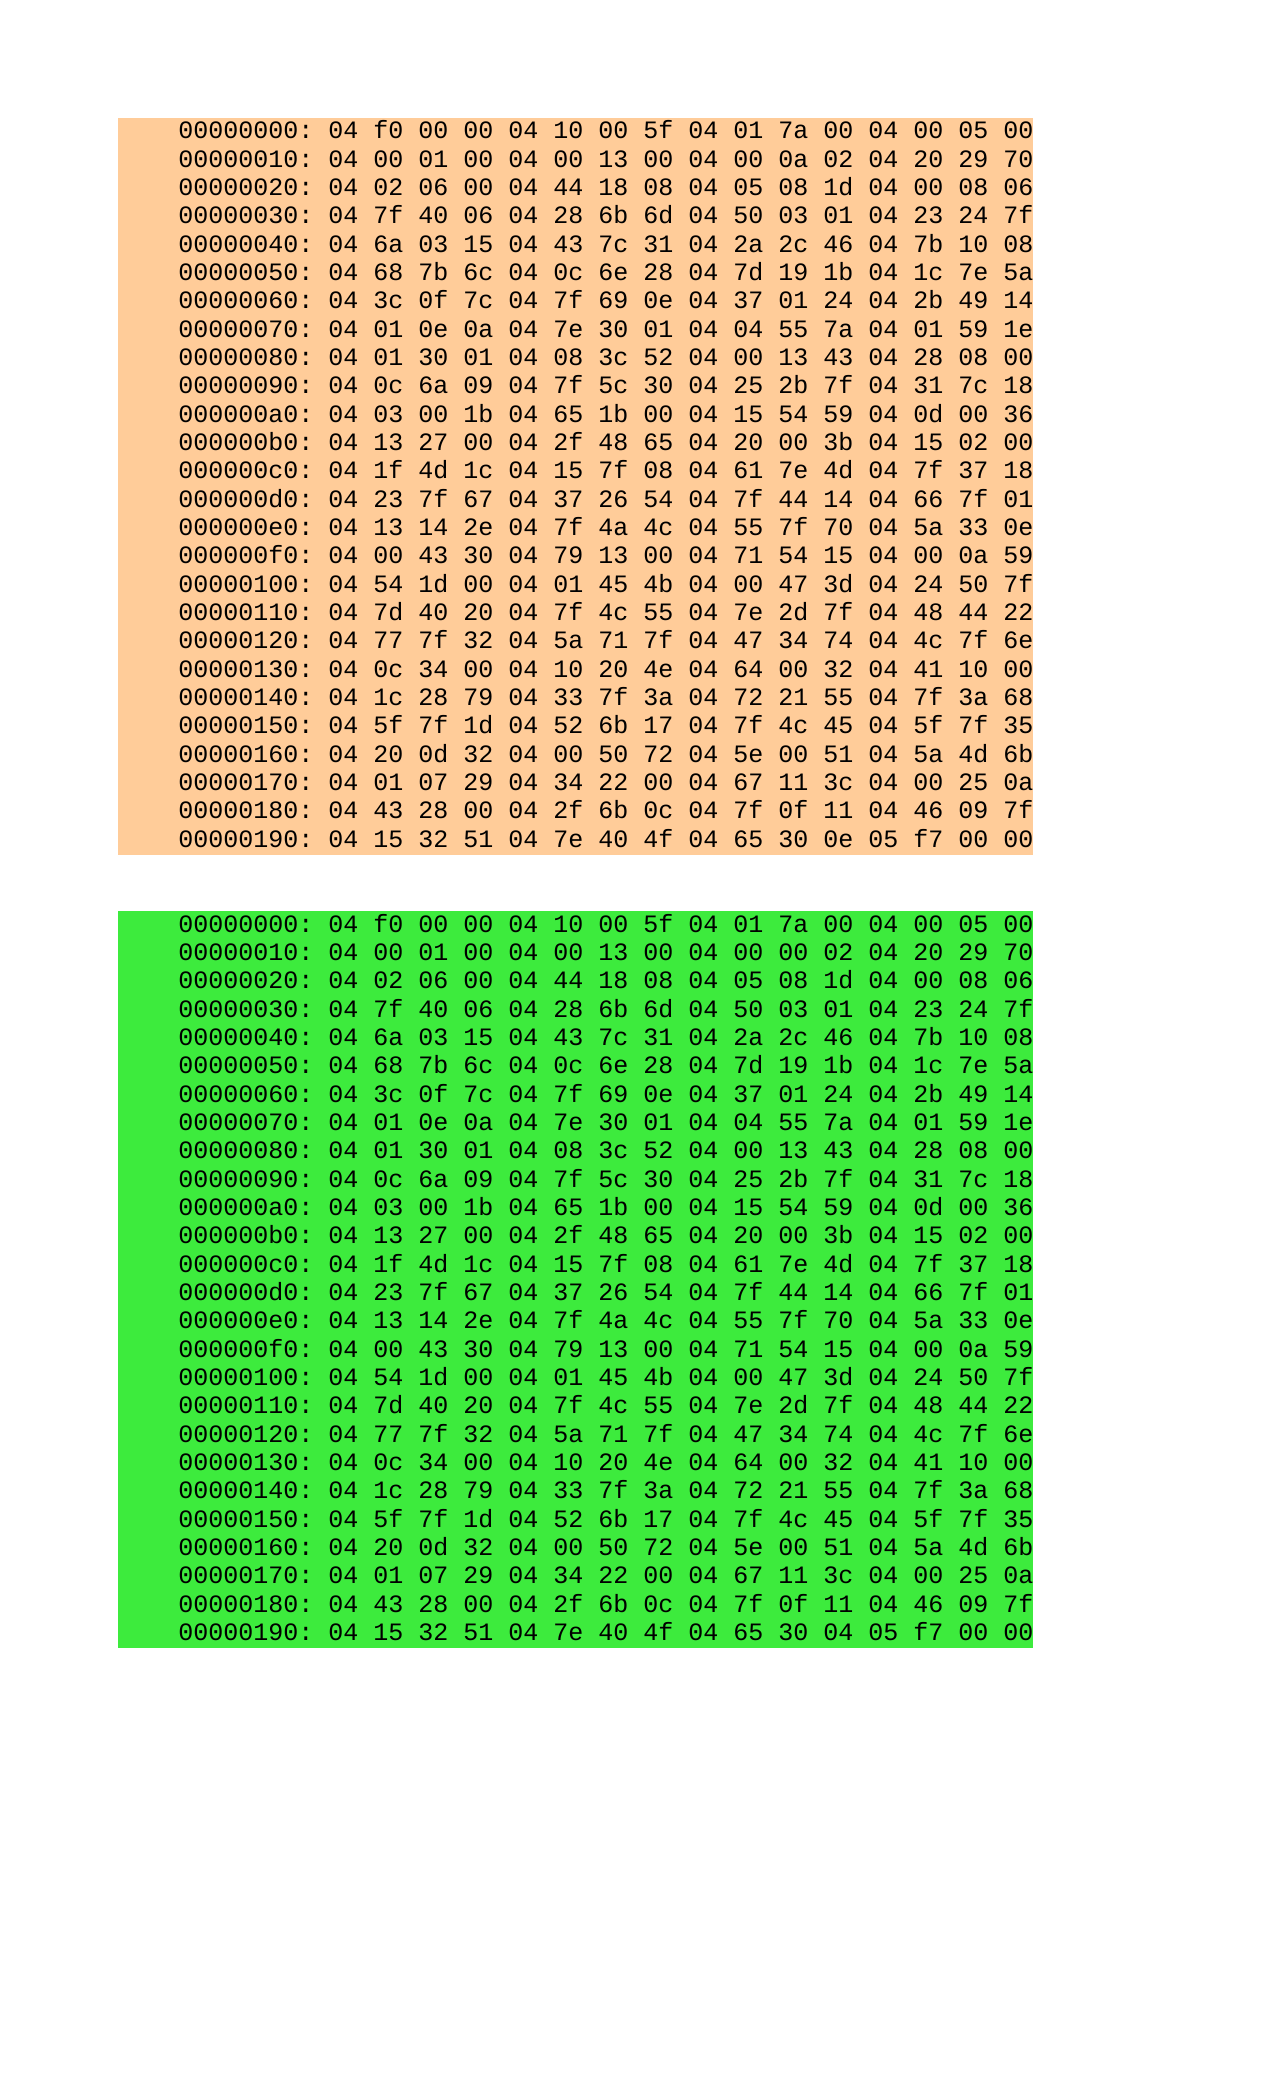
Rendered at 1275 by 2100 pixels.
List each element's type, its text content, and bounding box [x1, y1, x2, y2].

text 00000000: 04 f0 00 00 04 10 00 5f 04 01 7a 00 04 00 05 00 00000010: 04 00 01 00 04 00 13 00 04 00 0a 02 04 20 29 70 00000020: 04 02 06 00 04 44 18 08 04 05 08 1d 04 00 08 06 00000030: 04 7f 40 06 04 28 6b 6d 04 50 03 01 04 23 24 7f 00000040: 04 6a 03 15 04 43 7c 31 04 2a 2c 46 04 7b 10 08 00000050: 04 68 7b 6c 04 0c 6e 28 04 7d 19 1b 04 1c 7e 5a 00000060: 04 3c 0f 7c 04 7f 69 0e 04 37 01 24 04 2b 49 14 00000070: 04 01 0e 0a 04 7e 30 01 04 04 55 7a 04 01 59 1e 00000080: 04 01 30 01 04 08 3c 52 04 00 13 43 04 28 08 00 00000090: 04 0c 6a 09 04 7f 5c 30 04 25 2b 7f 04 31 7c 18 000000a0: 04 03 00 1b 04 65 1b 00 04 15 54 59 04 0d 00 36 000000b0: 04 13 27 00 04 2f 48 65 04 20 00 3b 04 15 02 00 000000c0: 04 1f 4d 1c 04 15 7f 08 04 61 7e 4d 04 7f 37 18 000000d0: 04 23 7f 67 04 37 26 54 04 7f 44 14 04 66 7f 01 000000e0: 04 13 14 2e 04 7f 4a 4c 04 55 7f 70 04 5a 33 0e 000000f0: 04 00 43 30 04 79 13 00 04 71 54 15 04 00 0a 59 00000100: 04 54 1d 00 04 01 45 4b 04 00 47 3d 04 24 50 7f 00000110: 04 7d 40 20 04 7f 4c 55 04 7e 2d 7f 04 48 44 22 00000120: 04 77 7f 32 04 5a 71 7f 04 47 34 74 04 4c 7f 6e 00000130: 04 0c 34 00 04 10 20 4e 04 64 00 32 04 41 10 00 00000140: 04 1c 28 79 04 33 7f 3a 04 72 21 55 04 7f 3a 68 00000150: 04 5f 7f 1d 04 52 6b 17 04 7f 4c 45 04 5f 7f 35 00000160: 04 20 0d 32 04 00 50 72 04 5e 00 51 04 5a 4d 6b 00000170: 04 01 07 29 04 34 22 00 04 67 11 3c 04 00 25 0a 00000180: 04 43 28 00 04 2f 6b 0c 04 7f 0f 11 04 46 09 7f 00000190: 04 15 32 51 04 7e 40 4f 04 65 30 0e 05 f7 00 00 [118, 118, 1157, 855]
text 00000000: 04 f0 00 00 04 10 00 5f 04 01 7a 00 04 00 05 00 00000010: 04 00 01 00 04 00 13 00 04 00 00 02 04 20 29 70 00000020: 04 02 06 00 04 44 18 08 04 05 08 1d 04 00 08 06 00000030: 04 7f 40 06 04 28 6b 6d 04 50 03 01 04 23 24 7f 00000040: 04 6a 03 15 04 43 7c 31 04 2a 2c 46 04 7b 10 08 00000050: 04 68 7b 6c 04 0c 6e 28 04 7d 19 1b 04 1c 7e 5a 00000060: 04 3c 0f 7c 04 7f 69 0e 04 37 01 24 04 2b 49 14 00000070: 04 01 0e 0a 04 7e 30 01 04 04 55 7a 04 01 59 1e 00000080: 04 01 30 01 04 08 3c 52 04 00 13 43 04 28 08 00 00000090: 04 0c 6a 09 04 7f 5c 30 04 25 2b 7f 04 31 7c 18 000000a0: 04 03 00 1b 04 65 1b 00 04 15 54 59 04 0d 00 36 000000b0: 04 13 27 00 04 2f 48 65 04 20 00 3b 04 15 02 00 000000c0: 04 1f 4d 1c 04 15 7f 08 04 61 7e 4d 04 7f 37 18 000000d0: 04 23 7f 67 04 37 26 54 04 7f 44 14 04 66 7f 01 000000e0: 04 13 14 2e 04 7f 4a 4c 04 55 7f 70 04 5a 33 0e 000000f0: 04 00 43 30 04 79 13 00 04 71 54 15 04 00 0a 59 00000100: 04 54 1d 00 04 01 45 4b 04 00 47 3d 04 24 50 7f 00000110: 04 7d 40 20 04 7f 4c 55 04 7e 2d 7f 04 48 44 22 00000120: 04 77 7f 32 04 5a 71 7f 04 47 34 74 04 4c 7f 6e 00000130: 04 0c 34 00 04 10 20 4e 04 64 00 32 04 41 10 00 00000140: 04 1c 28 79 04 33 7f 3a 04 72 21 55 04 7f 3a 68 00000150: 04 5f 7f 1d 04 52 6b 17 04 7f 4c 45 04 5f 7f 35 00000160: 04 20 0d 32 04 00 50 72 04 5e 00 51 04 5a 4d 6b 00000170: 04 01 07 29 04 34 22 00 04 67 11 3c 04 00 25 0a 00000180: 04 43 28 00 04 2f 6b 0c 04 7f 0f 11 04 46 09 7f 00000190: 04 15 32 51 04 7e 40 4f 04 65 30 04 05 f7 00 00 [118, 911, 1157, 1648]
